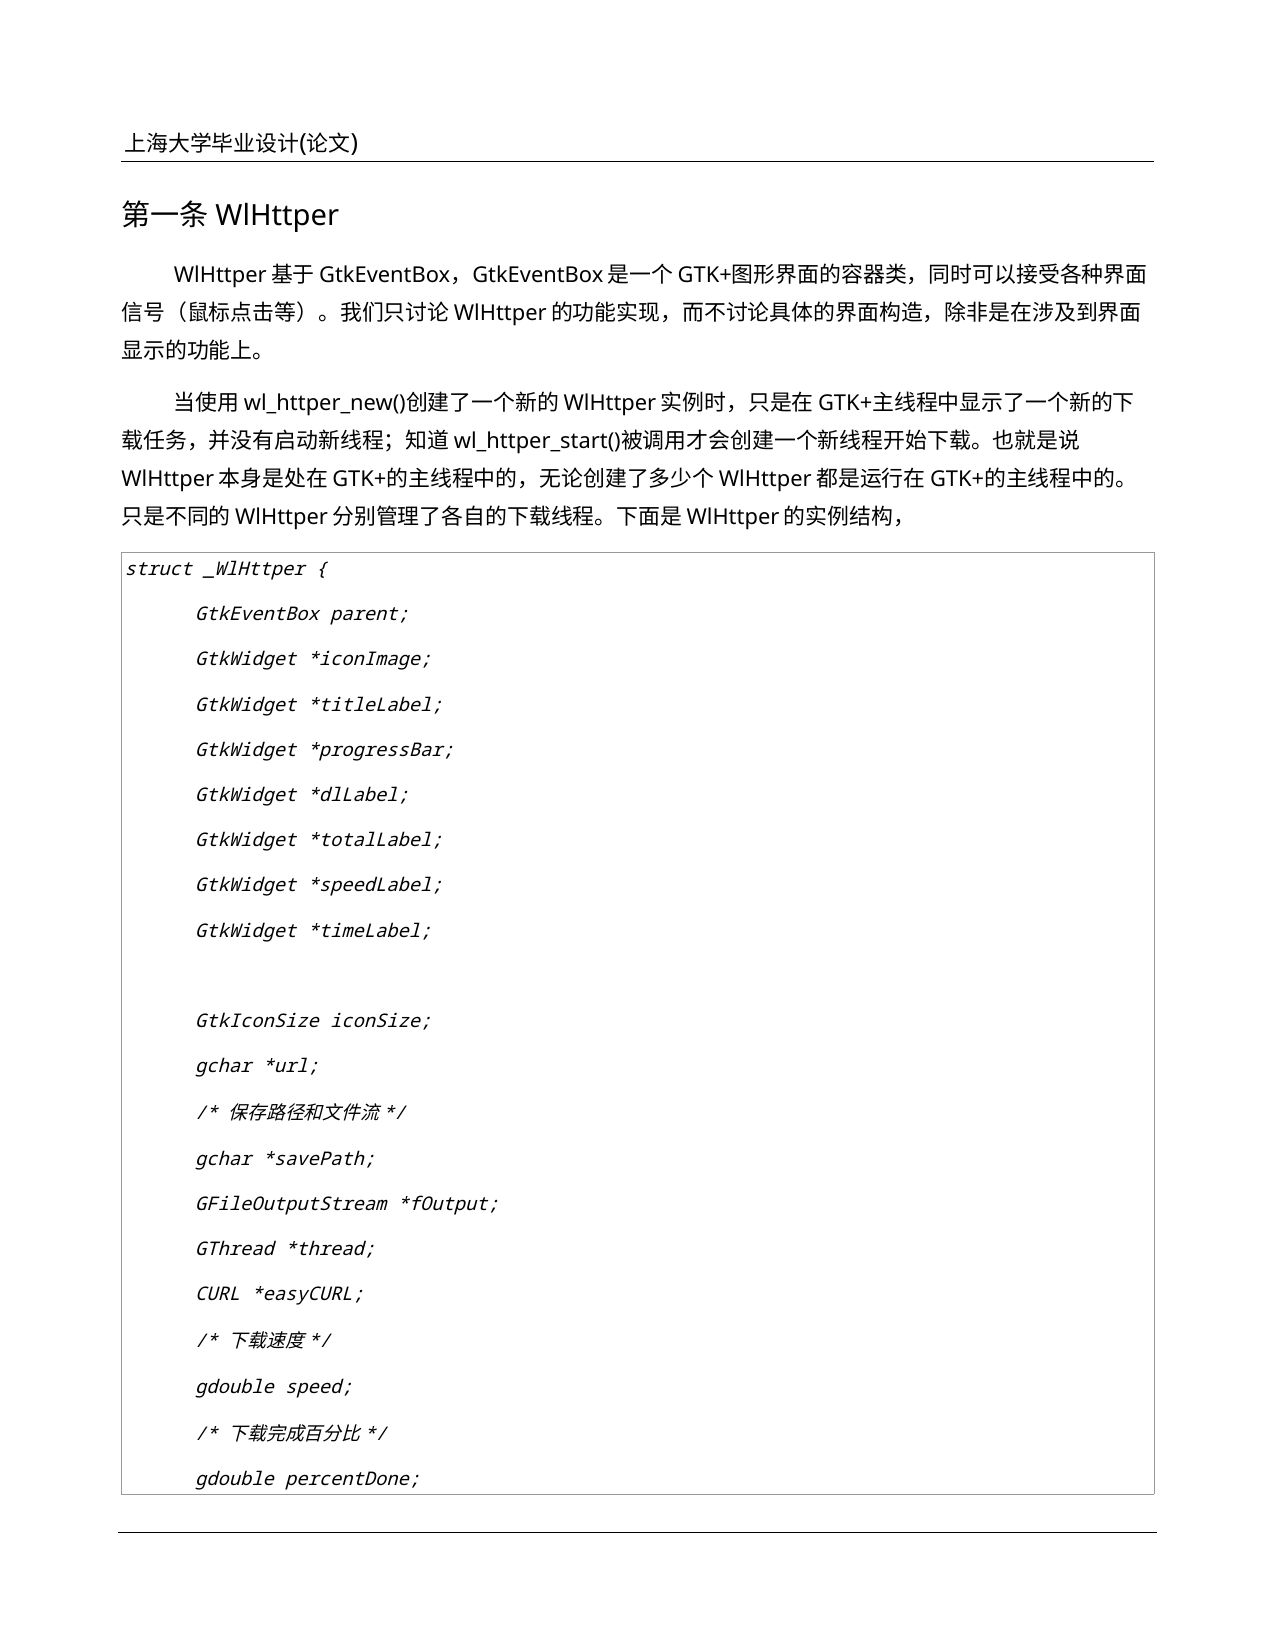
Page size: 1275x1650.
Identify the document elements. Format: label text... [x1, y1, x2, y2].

text struct _WlHttper { [122, 553, 1154, 581]
text GtkWidget *speedLabel; [122, 868, 1154, 897]
text gdouble percentDone; [122, 1462, 1154, 1494]
text GtkWidget *dlLabel; [122, 778, 1154, 807]
text GtkEventBox parent; [122, 597, 1154, 626]
text GtkWidget *timeLabel; [122, 914, 1154, 942]
text GtkWidget *titleLabel; [122, 688, 1154, 716]
text GtkIconSize iconSize; [122, 1004, 1154, 1033]
text GThread *thread; [122, 1232, 1154, 1261]
text gdouble speed; [122, 1370, 1154, 1398]
text /* 保存路径和文件流 */ [122, 1094, 1154, 1125]
text GFileOutputStream *fOutput; [122, 1187, 1154, 1216]
text CURL *easyCURL; [122, 1277, 1154, 1306]
text GtkWidget *totalLabel; [122, 823, 1154, 852]
text gchar *url; [122, 1049, 1154, 1078]
text GtkWidget *progressBar; [122, 733, 1154, 762]
text gchar *savePath; [122, 1142, 1154, 1170]
text 第一条 WlHttper [121, 191, 1154, 234]
text 当使用wl_httper_new()创建了一个新的WlHttper实例时，只是在GTK+主线程中显示了一个新的下载任务，并没有启动新线程；知道wl_httper_start()被调用才会创建一个新线程开始下载。也就是说WlHttper本身是处在GTK+的主线程中的，无论创建了多少个WlHttper都是运行在GTK+的主线程中的。只是不同的WlHttper分别管理了各自的下载线程。下面是WlHttper的实例结构， [121, 385, 1154, 531]
text /* 下载速度 */ [122, 1323, 1154, 1353]
text /* 下载完成百分比 */ [122, 1415, 1154, 1445]
text GtkWidget *iconImage; [122, 642, 1154, 671]
text WlHttper基于GtkEventBox，GtkEventBox是一个GTK+图形界面的容器类，同时可以接受各种界面信号（鼠标点击等）。我们只讨论WlHttper的功能实现，而不讨论具体的界面构造，除非是在涉及到界面显示的功能上。 [121, 257, 1154, 364]
